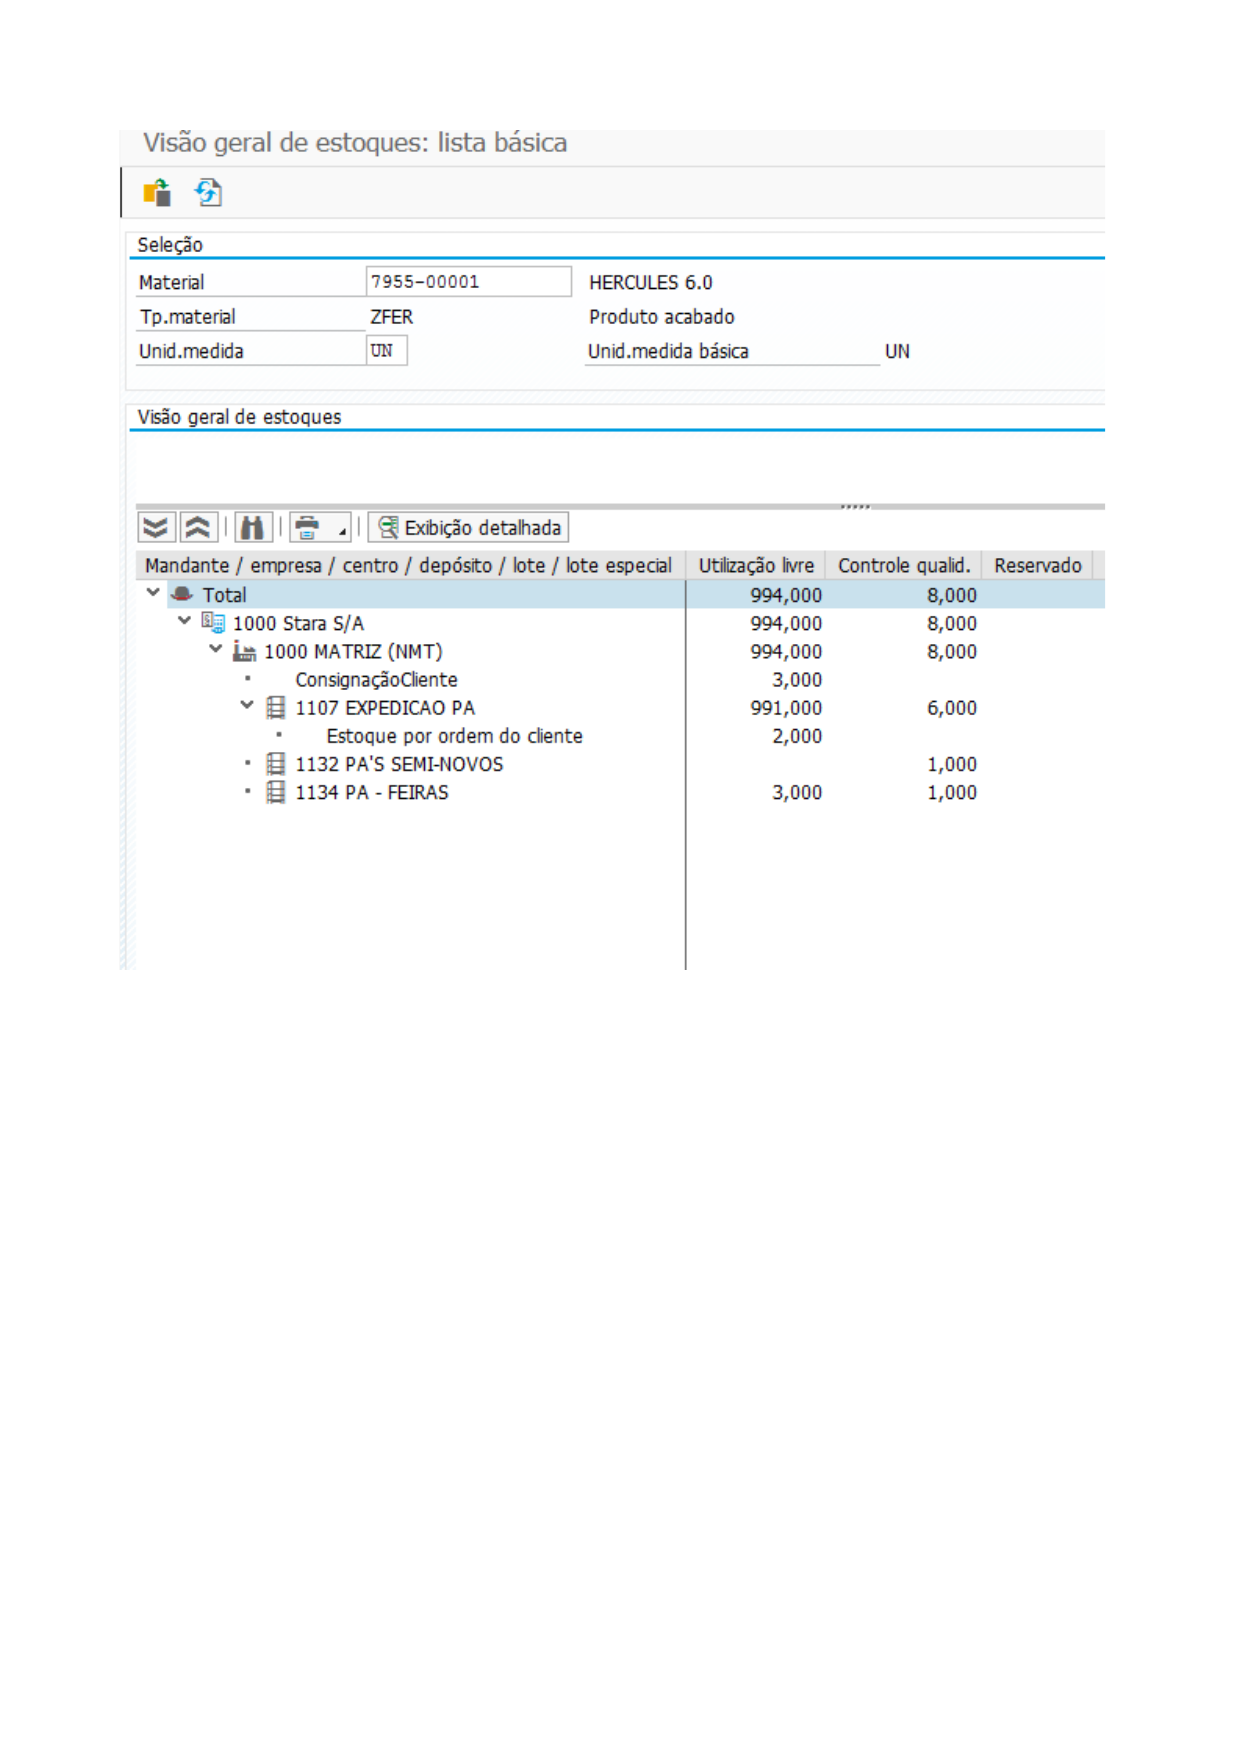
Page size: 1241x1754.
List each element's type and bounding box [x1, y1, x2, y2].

picture [119, 130, 1106, 970]
